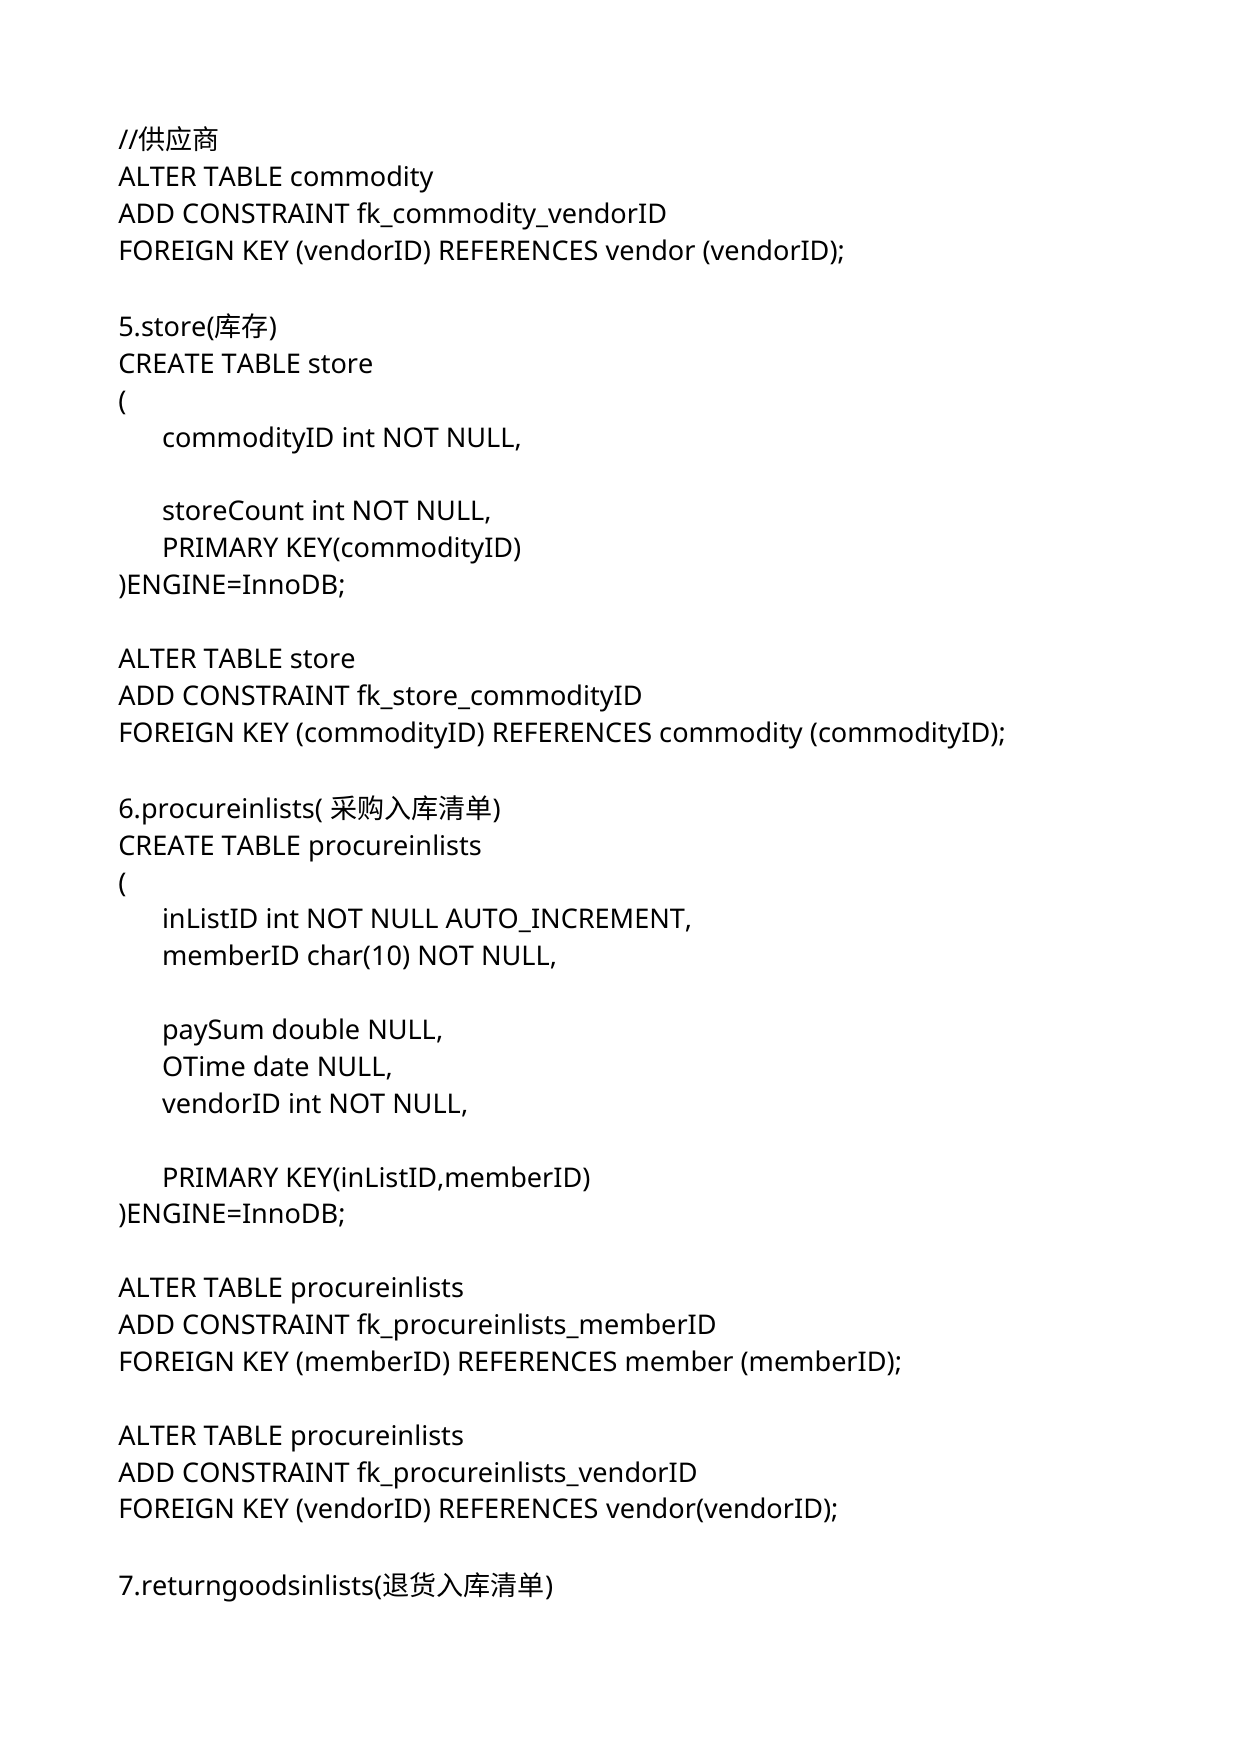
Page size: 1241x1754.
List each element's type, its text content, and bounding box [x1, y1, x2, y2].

text FOREIGN KEY (vendorID) REFERENCES vendor (vendorID); [118, 231, 1122, 268]
text PRIMARY KEY(inListID,memberID) [118, 1158, 1122, 1195]
text paySum double NULL, [118, 1011, 1122, 1047]
text )ENGINE=InnoDB; [118, 566, 1122, 602]
text ADD CONSTRAINT fk_store_commodityID [118, 676, 1122, 713]
text //供应商 [118, 118, 1122, 157]
text inListID int NOT NULL AUTO_INCREMENT, [118, 900, 1122, 937]
text 7.returngoodsinlists(退货入库清单) [118, 1564, 1122, 1603]
text ALTER TABLE procureinlists [118, 1416, 1122, 1453]
text FOREIGN KEY (vendorID) REFERENCES vendor(vendorID); [118, 1490, 1122, 1527]
text ALTER TABLE store [118, 639, 1122, 676]
text CREATE TABLE store [118, 344, 1122, 381]
text 6.procureinlists( 采购入库清单) [118, 787, 1122, 826]
text OTime date NULL, [118, 1047, 1122, 1084]
text commodityID int NOT NULL, [118, 418, 1122, 455]
text CREATE TABLE procureinlists [118, 826, 1122, 863]
text PRIMARY KEY(commodityID) [118, 529, 1122, 566]
text 5.store(库存) [118, 305, 1122, 344]
text ( [118, 381, 1122, 418]
text ADD CONSTRAINT fk_procureinlists_memberID [118, 1306, 1122, 1342]
text ADD CONSTRAINT fk_procureinlists_vendorID [118, 1453, 1122, 1490]
text ALTER TABLE procureinlists [118, 1269, 1122, 1306]
text )ENGINE=InnoDB; [118, 1195, 1122, 1232]
text ALTER TABLE commodity [118, 157, 1122, 194]
text storeCount int NOT NULL, [118, 492, 1122, 529]
text FOREIGN KEY (commodityID) REFERENCES commodity (commodityID); [118, 713, 1122, 750]
text memberID char(10) NOT NULL, [118, 937, 1122, 974]
text vendorID int NOT NULL, [118, 1084, 1122, 1121]
text ( [118, 863, 1122, 900]
text ADD CONSTRAINT fk_commodity_vendorID [118, 194, 1122, 231]
text FOREIGN KEY (memberID) REFERENCES member (memberID); [118, 1342, 1122, 1379]
